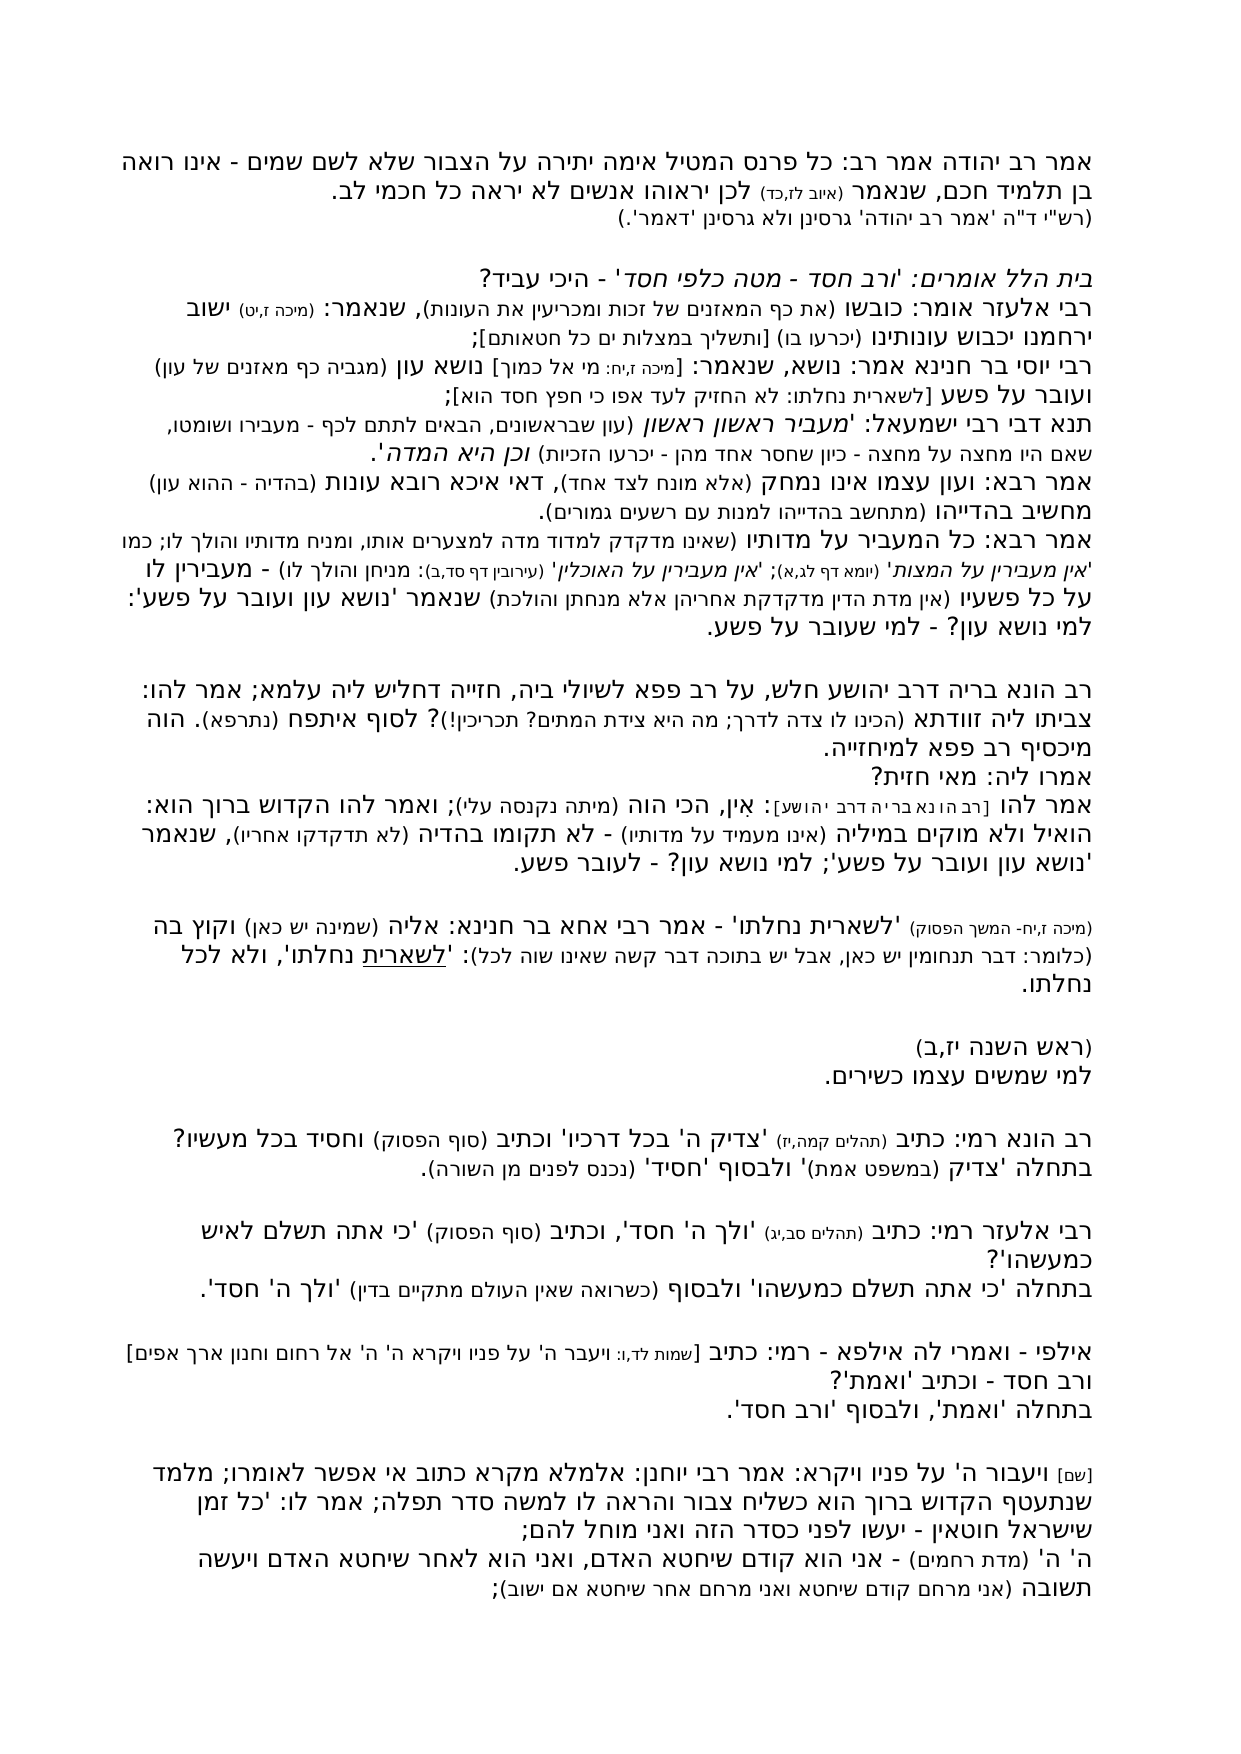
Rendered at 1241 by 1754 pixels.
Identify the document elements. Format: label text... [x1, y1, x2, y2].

text בתחלה 'ואמת', ולבסוף 'ורב חסד'. [118, 1395, 1092, 1424]
text בית הלל אומרים: 'ורב חסד - מטה כלפי חסד' - היכי עביד? [118, 264, 1092, 293]
text אמר רבא: ועון עצמו אינו נמחק (אלא מונח לצד אחד), דאי איכא רובא עונות (בהדיה - ההוא עון) מחשיב בהדייהו (מתחשב בהדייהו למנות עם רשעים גמורים). [118, 467, 1092, 525]
text בתחלה 'צדיק (במשפט אמת)' ולבסוף 'חסיד' (נכנס לפנים מן השורה). [118, 1153, 1092, 1182]
text אמרו ליה: מאי חזית? [118, 762, 1092, 791]
text למי שמשים עצמו כשירים. [118, 1061, 1092, 1090]
text רב הונא רמי: כתיב (תהלים קמה,יז) 'צדיק ה' בכל דרכיו' וכתיב (סוף הפסוק) וחסיד בכל מעשיו? [118, 1124, 1092, 1153]
text אמר רב יהודה אמר רב: כל פרנס המטיל אימה יתירה על הצבור שלא לשם שמים - אינו רואה בן תלמיד חכם, שנאמר (איוב לז,כד) לכן יראוהו אנשים לא יראה כל חכמי לב. [118, 148, 1092, 206]
text אילפי - ואמרי לה אילפא - רמי: כתיב [שמות לד,ו: ויעבר ה' על פניו ויקרא ה' ה' אל רחום וחנון ארך אפים] ורב חסד - וכתיב 'ואמת'? [118, 1337, 1092, 1395]
text רבי יוסי בר חנינא אמר: נושא, שנאמר: [מיכה ז,יח: מי אל כמוך] נושא עון (מגביה כף מאזנים של עון) ועובר על פשע [לשארית נחלתו: לא החזיק לעד אפו כי חפץ חסד הוא]; [118, 351, 1092, 409]
text רבי אלעזר רמי: כתיב (תהלים סב,יג) 'ולך ה' חסד', וכתיב (סוף הפסוק) 'כי אתה תשלם לאיש כמעשהו'? [118, 1216, 1092, 1274]
text [שם] ויעבור ה' על פניו ויקרא: אמר רבי יוחנן: אלמלא מקרא כתוב אי אפשר לאומרו; מלמד שנתעטף הקדוש ברוך הוא כשליח צבור והראה לו למשה סדר תפלה; אמר לו: 'כל זמן שישראל חוטאין - יעשו לפני כסדר הזה ואני מוחל להם; [118, 1458, 1092, 1545]
text בתחלה 'כי אתה תשלם כמעשהו' ולבסוף (כשרואה שאין העולם מתקיים בדין) 'ולך ה' חסד'. [118, 1274, 1092, 1303]
text אמר להו [רב הונא בריה דרב יהושע]: אִין, הכי הוה (מיתה נקנסה עלי); ואמר להו הקדוש ברוך הוא: הואיל ולא מוקים במיליה (אינו מעמיד על מדותיו) - לא תקומו בהדיה (לא תדקדקו אחריו), שנאמר 'נושא עון ועובר על פשע'; למי נושא עון? - לעובר פשע. [118, 791, 1092, 878]
text ה' ה' (מדת רחמים) - אני הוא קודם שיחטא האדם, ואני הוא לאחר שיחטא האדם ויעשה תשובה (אני מרחם קודם שיחטא ואני מרחם אחר שיחטא אם ישוב); [118, 1545, 1092, 1603]
text (מיכה ז,יח- המשך הפסוק) 'לשארית נחלתו' - אמר רבי אחא בר חנינא: אליה (שמינה יש כאן) וקוץ בה (כלומר: דבר תנחומין יש כאן, אבל יש בתוכה דבר קשה שאינו שוה לכל): 'לשארית נחלתו', ולא לכל נחלתו. [118, 912, 1092, 998]
text תנא דבי רבי ישמעאל: 'מעביר ראשון ראשון (עון שבראשונים, הבאים לתתם לכף - מעבירו ושומטו, שאם היו מחצה על מחצה - כיון שחסר אחד מהן - יכרעו הזכיות) וכן היא המדה'. [118, 409, 1092, 467]
text רבי אלעזר אומר: כובשו (את כף המאזנים של זכות ומכריעין את העונות), שנאמר: (מיכה ז,יט) ישוב ירחמנו יכבוש עונותינו (יכרעו בו) [ותשליך במצלות ים כל חטאותם]; [118, 293, 1092, 351]
text (ראש השנה יז,ב) [118, 1032, 1092, 1061]
text אמר רבא: כל המעביר על מדותיו (שאינו מדקדק למדוד מדה למצערים אותו, ומניח מדותיו והולך לו; כמו 'אין מעבירין על המצות' (יומא דף לג,א); 'אין מעבירין על האוכלין' (עירובין דף סד,ב): מניחן והולך לו) - מעבירין לו על כל פשעיו (אין מדת הדין מדקדקת אחריהן אלא מנחתן והולכת) שנאמר 'נושא עון ועובר על פשע': למי נושא עון? - למי שעובר על פשע. [118, 525, 1092, 641]
text רב הונא בריה דרב יהושע חלש, על רב פפא לשיולי ביה, חזייה דחליש ליה עלמא; אמר להו: צביתו ליה זוודתא (הכינו לו צדה לדרך; מה היא צידת המתים? תכריכין!)? לסוף איתפח (נתרפא). הוה מיכסיף רב פפא למיחזייה. [118, 675, 1092, 762]
text (רש"י ד"ה 'אמר רב יהודה' גרסינן ולא גרסינן 'דאמר'.) [118, 206, 1092, 231]
